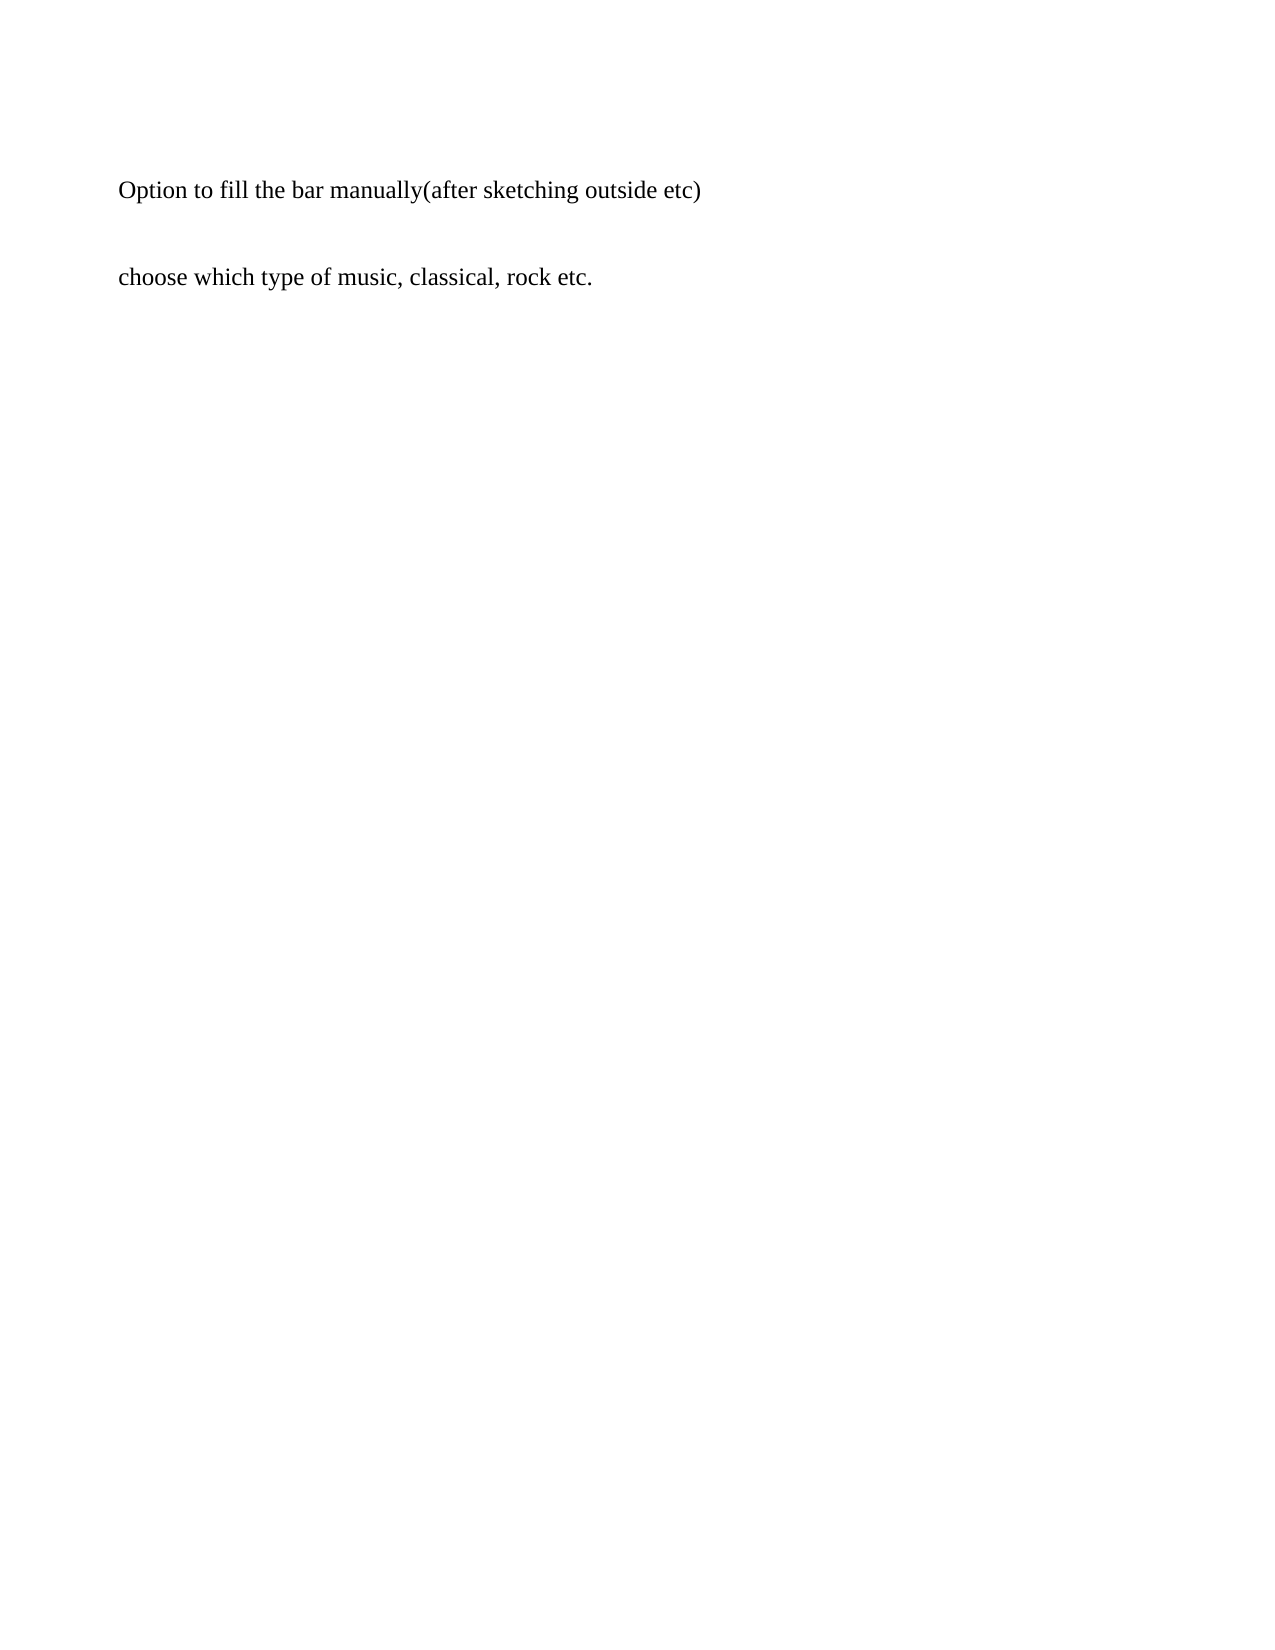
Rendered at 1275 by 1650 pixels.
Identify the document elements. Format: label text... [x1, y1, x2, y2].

text choose which type of music, classical, rock etc. [118, 262, 1157, 291]
text Option to fill the bar manually(after sketching outside etc) [118, 176, 1157, 204]
